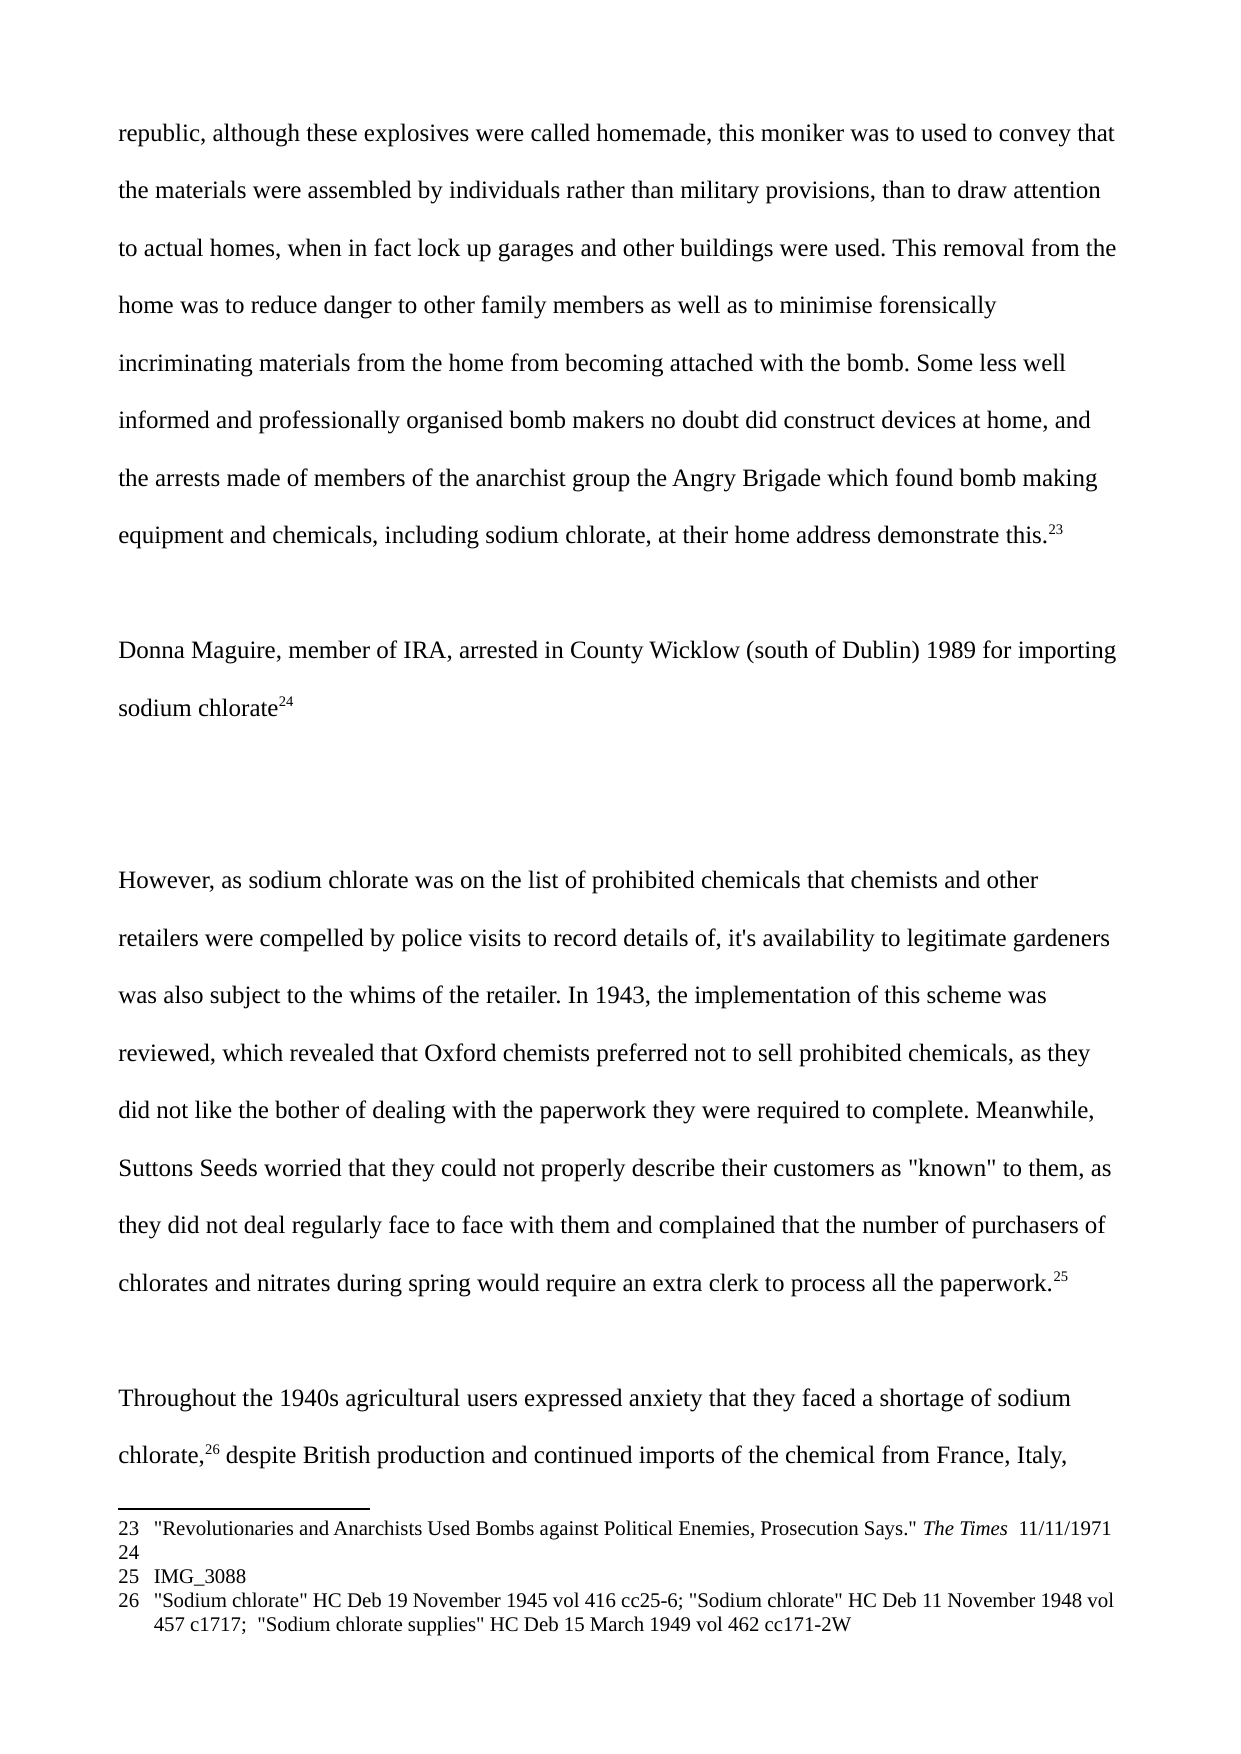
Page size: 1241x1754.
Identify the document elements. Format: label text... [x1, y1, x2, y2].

text "Revolutionaries and Anarchists Used Bombs against Political Enemies, Prosecution Says." The Times 11/11/1971 [118, 1516, 1122, 1539]
text Throughout the 1940s agricultural users expressed anxiety that they faced a shortage of sodium chlorate, despite British production and continued imports of the chemical from France, Italy, [118, 1383, 1122, 1469]
text "Sodium chlorate" HC Deb 19 November 1945 vol 416 cc25-6; "Sodium chlorate" HC Deb 11 November 1948 vol 457 c1717; "Sodium chlorate supplies" HC Deb 15 March 1949 vol 462 cc171-2W [118, 1588, 1122, 1636]
text IMG_3088 [118, 1564, 1122, 1588]
text republic, although these explosives were called homemade, this moniker was to used to convey that the materials were assembled by individuals rather than military provisions, than to draw attention to actual homes, when in fact lock up garages and other buildings were used. This removal from the home was to reduce danger to other family members as well as to minimise forensically incriminating materials from the home from becoming attached with the bomb. Some less well informed and professionally organised bomb makers no doubt did construct devices at home, and the arrests made of members of the anarchist group the Angry Brigade which found bomb making equipment and chemicals, including sodium chlorate, at their home address demonstrate this. [118, 118, 1122, 549]
text However, as sodium chlorate was on the list of prohibited chemicals that chemists and other retailers were compelled by police visits to record details of, it's availability to legitimate gardeners was also subject to the whims of the retailer. In 1943, the implementation of this scheme was reviewed, which revealed that Oxford chemists preferred not to sell prohibited chemicals, as they did not like the bother of dealing with the paperwork they were required to complete. Meanwhile, Suttons Seeds worried that they could not properly describe their customers as "known" to them, as they did not deal regularly face to face with them and complained that the number of purchasers of chlorates and nitrates during spring would require an extra clerk to process all the paperwork. [118, 866, 1122, 1297]
text Donna Maguire, member of IRA, arrested in County Wicklow (south of Dublin) 1989 for importing sodium chlorate [118, 636, 1122, 722]
